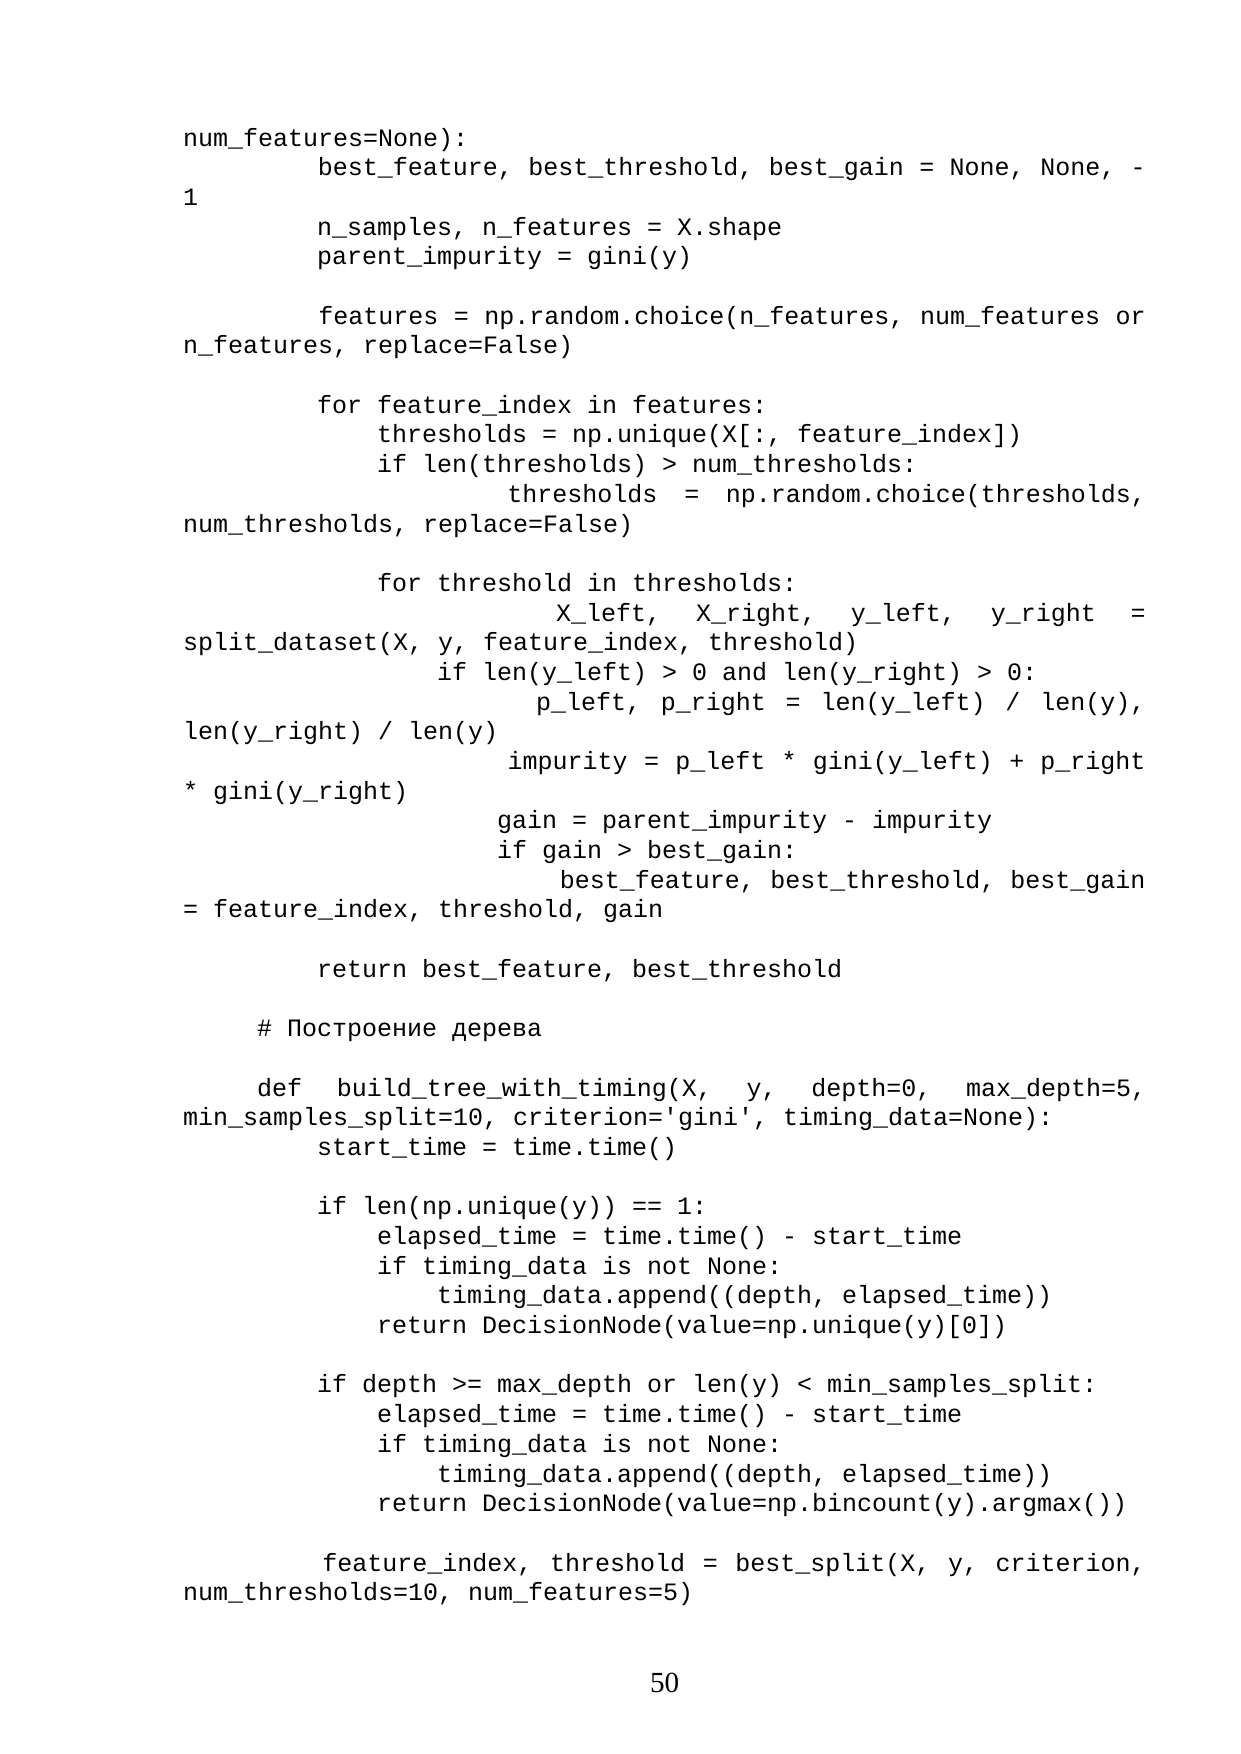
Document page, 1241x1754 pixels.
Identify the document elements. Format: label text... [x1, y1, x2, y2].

table_header num_features=None): best_feature, best_threshold, best_gain = None, None, -1 n_samples, n_features = X.shape parent_impurity = gini(y) features = np.random.choice(n_features, num_features or n_features, replace=False) for feature_index in features: thresholds = np.unique(X[:, feature_index]) if len(thresholds) > num_thresholds: thresholds = np.random.choice(thresholds, num_thresholds, replace=False) for threshold in thresholds: X_left, X_right, y_left, y_right = split_dataset(X, y, feature_index, threshold) if len(y_left) > 0 and len(y_right) > 0: p_left, p_right = len(y_left) / len(y), len(y_right) / len(y) impurity = p_left * gini(y_left) + p_right * gini(y_right) gain = parent_impurity - impurity if gain > best_gain: best_feature, best_threshold, best_gain = feature_index, threshold, gain return best_feature, best_threshold # Построение дерева def build_tree_with_timing(X, y, depth=0, max_depth=5, min_samples_split=10, criterion='gini', timing_data=None): start_time = time.time() if len(np.unique(y)) == 1: elapsed_time = time.time() - start_time if timing_data is not None: timing_data.append((depth, elapsed_time)) return DecisionNode(value=np.unique(y)[0]) if depth >= max_depth or len(y) < min_samples_split: elapsed_time = time.time() - start_time if timing_data is not None: timing_data.append((depth, elapsed_time)) return DecisionNode(value=np.bincount(y).argmax()) feature_index, threshold = best_split(X, y, criterion, num_thresholds=10, num_features=5) [177, 118, 1152, 1614]
